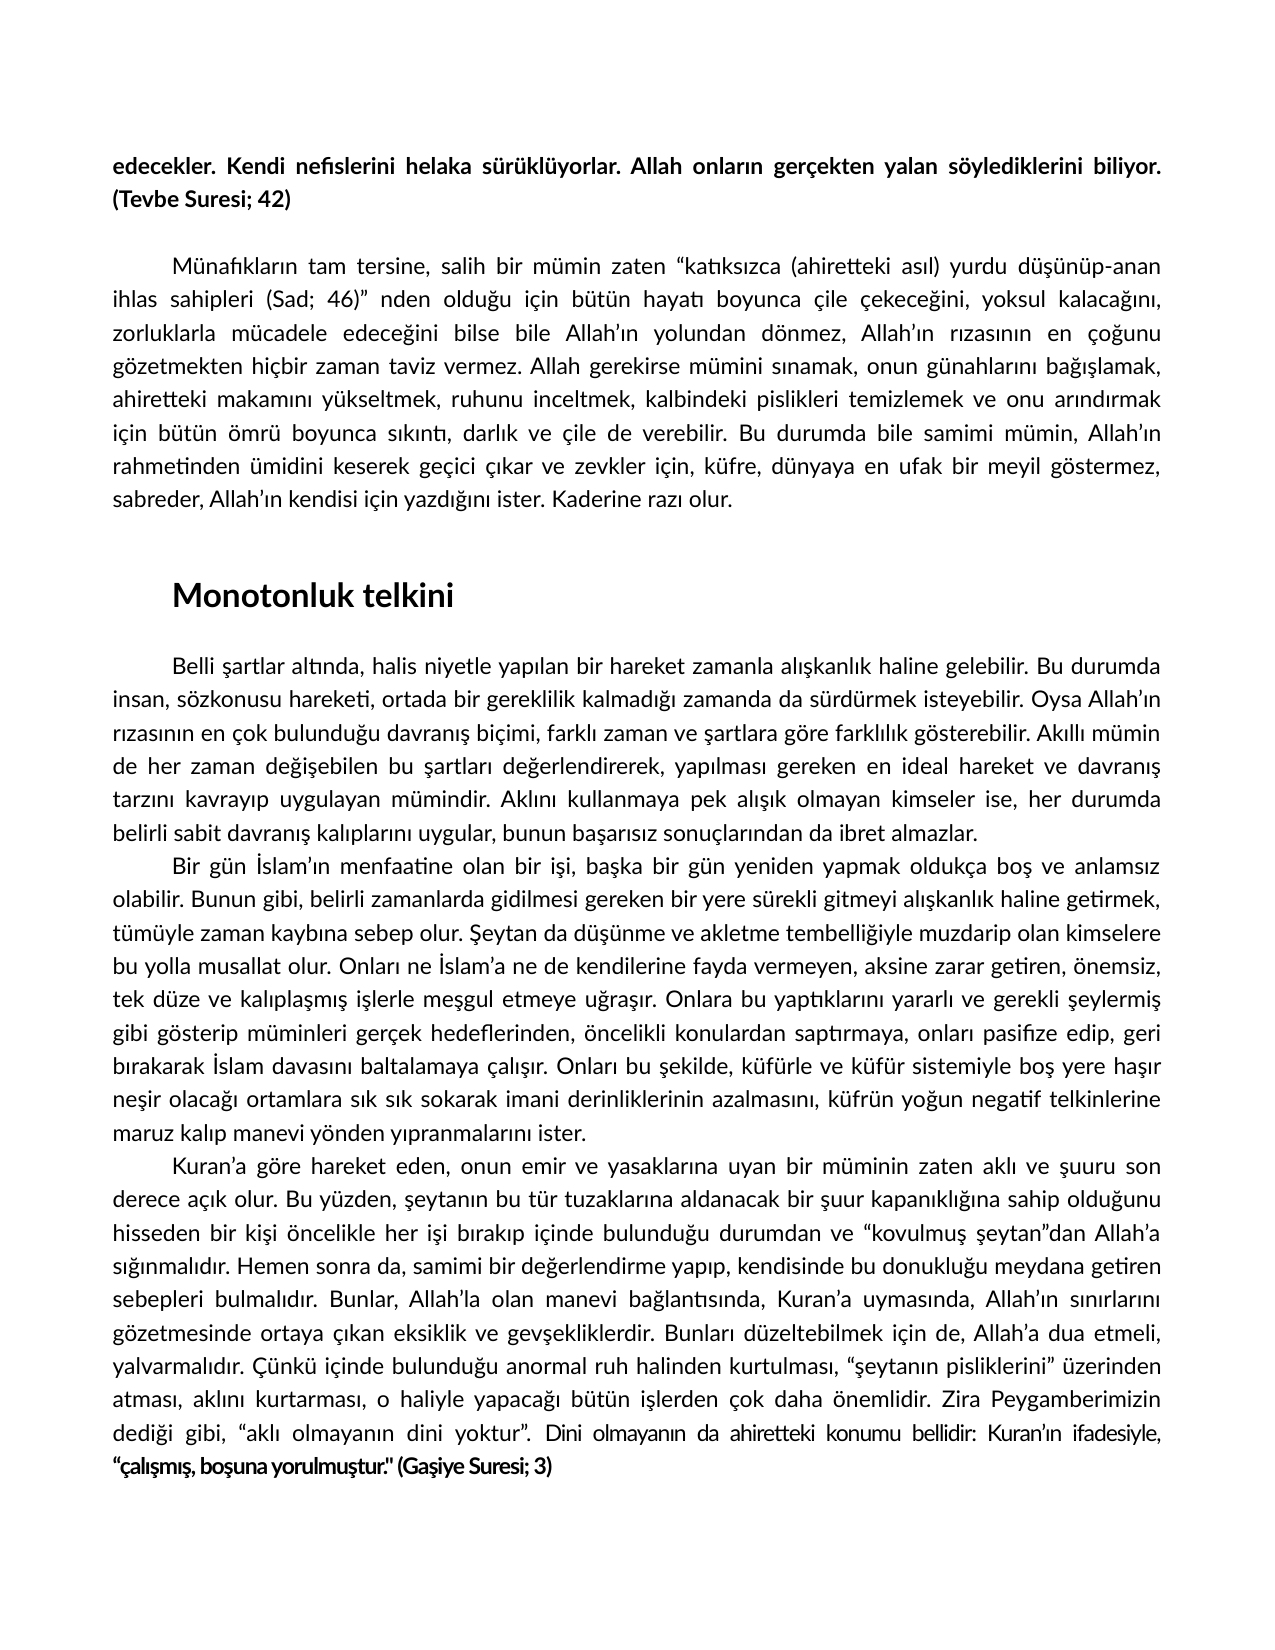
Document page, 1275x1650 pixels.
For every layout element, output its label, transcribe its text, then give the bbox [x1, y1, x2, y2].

subtitle Monotonluk telkini [112, 581, 1162, 614]
text Kuran’a göre hareket eden, onun emir ve yasaklarına uyan bir müminin zaten aklı ve şuuru son derece açık olur. Bu yüzden, şeytanın bu tür tuzaklarına aldanacak bir şuur kapanıklığına sahip olduğunu hisseden bir kişi öncelikle her işi bırakıp içinde bulunduğu durumdan ve “kovulmuş şeytan”dan Allah’a sığınmalıdır. Hemen sonra da, samimi bir değerlendirme yapıp, kendisinde bu donukluğu meydana getiren sebepleri bulmalıdır. Bunlar, Allah’la olan manevi bağlantısında, Kuran’a uymasında, Allah’ın sınırlarını gözetmesinde ortaya çıkan eksiklik ve gevşekliklerdir. Bunları düzeltebilmek için de, Allah’a dua etmeli, yalvarmalıdır. Çünkü içinde bulunduğu anormal ruh halinden kurtulması, “şeytanın pisliklerini” üzerinden atması, aklını kurtarması, o haliyle yapacağı bütün işlerden çok daha önemlidir. Zira Peygamberimizin dediği gibi, “aklı olmayanın dini yoktur”. Dini olmayanın da ahiretteki konumu bellidir: Kuran’ın ifadesiyle, “çalışmış, boşuna yorulmuştur." (Gaşiye Suresi; 3) [112, 1148, 1162, 1481]
text Bir gün İslam’ın menfaatine olan bir işi, başka bir gün yeniden yapmak oldukça boş ve anlamsız olabilir. Bunun gibi, belirli zamanlarda gidilmesi gereken bir yere sürekli gitmeyi alışkanlık haline getirmek, tümüyle zaman kaybına sebep olur. Şeytan da düşünme ve akletme tembelliğiyle muzdarip olan kimselere bu yolla musallat olur. Onları ne İslam’a ne de kendilerine fayda vermeyen, aksine zarar getiren, önemsiz, tek düze ve kalıplaşmış işlerle meşgul etmeye uğraşır. Onlara bu yaptıklarını yararlı ve gerekli şeylermiş gibi gösterip müminleri gerçek hedeflerinden, öncelikli konulardan saptırmaya, onları pasifize edip, geri bırakarak İslam davasını baltalamaya çalışır. Onları bu şekilde, küfürle ve küfür sistemiyle boş yere haşır neşir olacağı ortamlara sık sık sokarak imani derinliklerinin azalmasını, küfrün yoğun negatif telkinlerine maruz kalıp manevi yönden yıpranmalarını ister. [112, 848, 1162, 1148]
text edecekler. Kendi nefislerini helaka sürüklüyorlar. Allah onların gerçekten yalan söylediklerini biliyor. (Tevbe Suresi; 42) [112, 148, 1162, 214]
text Münafıkların tam tersine, salih bir mümin zaten “katıksızca (ahiretteki asıl) yurdu düşünüp-anan ihlas sahipleri (Sad; 46)” nden olduğu için bütün hayatı boyunca çile çekeceğini, yoksul kalacağını, zorluklarla mücadele edeceğini bilse bile Allah’ın yolundan dönmez, Allah’ın rızasının en çoğunu gözetmekten hiçbir zaman taviz vermez. Allah gerekirse mümini sınamak, onun günahlarını bağışlamak, ahiretteki makamını yükseltmek, ruhunu inceltmek, kalbindeki pislikleri temizlemek ve onu arındırmak için bütün ömrü boyunca sıkıntı, darlık ve çile de verebilir. Bu durumda bile samimi mümin, Allah’ın rahmetinden ümidini keserek geçici çıkar ve zevkler için, küfre, dünyaya en ufak bir meyil göstermez, sabreder, Allah’ın kendisi için yazdığını ister. Kaderine razı olur. [112, 248, 1162, 514]
text Belli şartlar altında, halis niyetle yapılan bir hareket zamanla alışkanlık haline gelebilir. Bu durumda insan, sözkonusu hareketi, ortada bir gereklilik kalmadığı zamanda da sürdürmek isteyebilir. Oysa Allah’ın rızasının en çok bulunduğu davranış biçimi, farklı zaman ve şartlara göre farklılık gösterebilir. Akıllı mümin de her zaman değişebilen bu şartları değerlendirerek, yapılması gereken en ideal hareket ve davranış tarzını kavrayıp uygulayan mümindir. Aklını kullanmaya pek alışık olmayan kimseler ise, her durumda belirli sabit davranış kalıplarını uygular, bunun başarısız sonuçlarından da ibret almazlar. [112, 648, 1162, 848]
